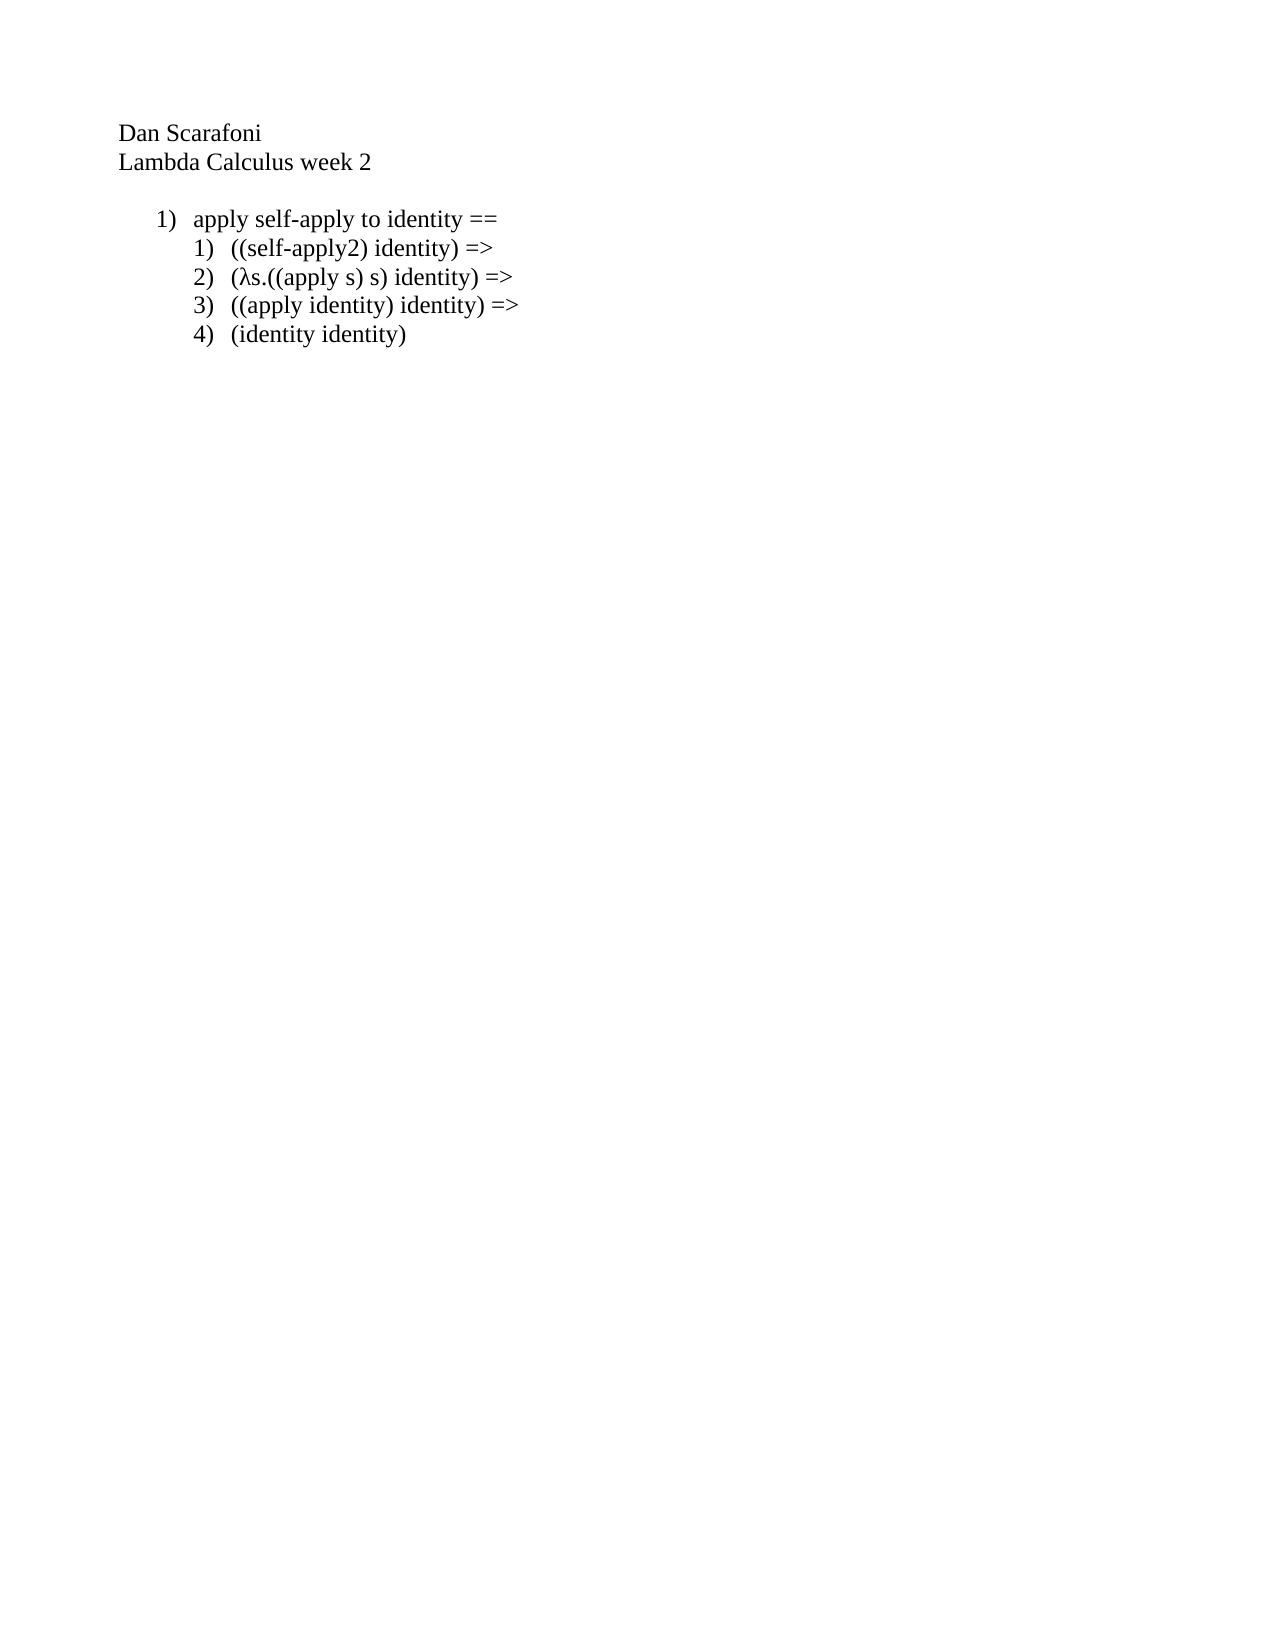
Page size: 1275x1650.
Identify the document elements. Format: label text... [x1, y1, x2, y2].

list ((self-apply2) identity) => [193, 233, 1157, 262]
text Lambda Calculus week 2 [118, 147, 1157, 176]
list apply self-apply to identity == [156, 204, 1157, 233]
list (λs.((apply s) s) identity) => [193, 262, 1157, 291]
text Dan Scarafoni [118, 118, 1157, 147]
list (identity identity) [193, 319, 1157, 348]
list ((apply identity) identity) => [193, 291, 1157, 319]
